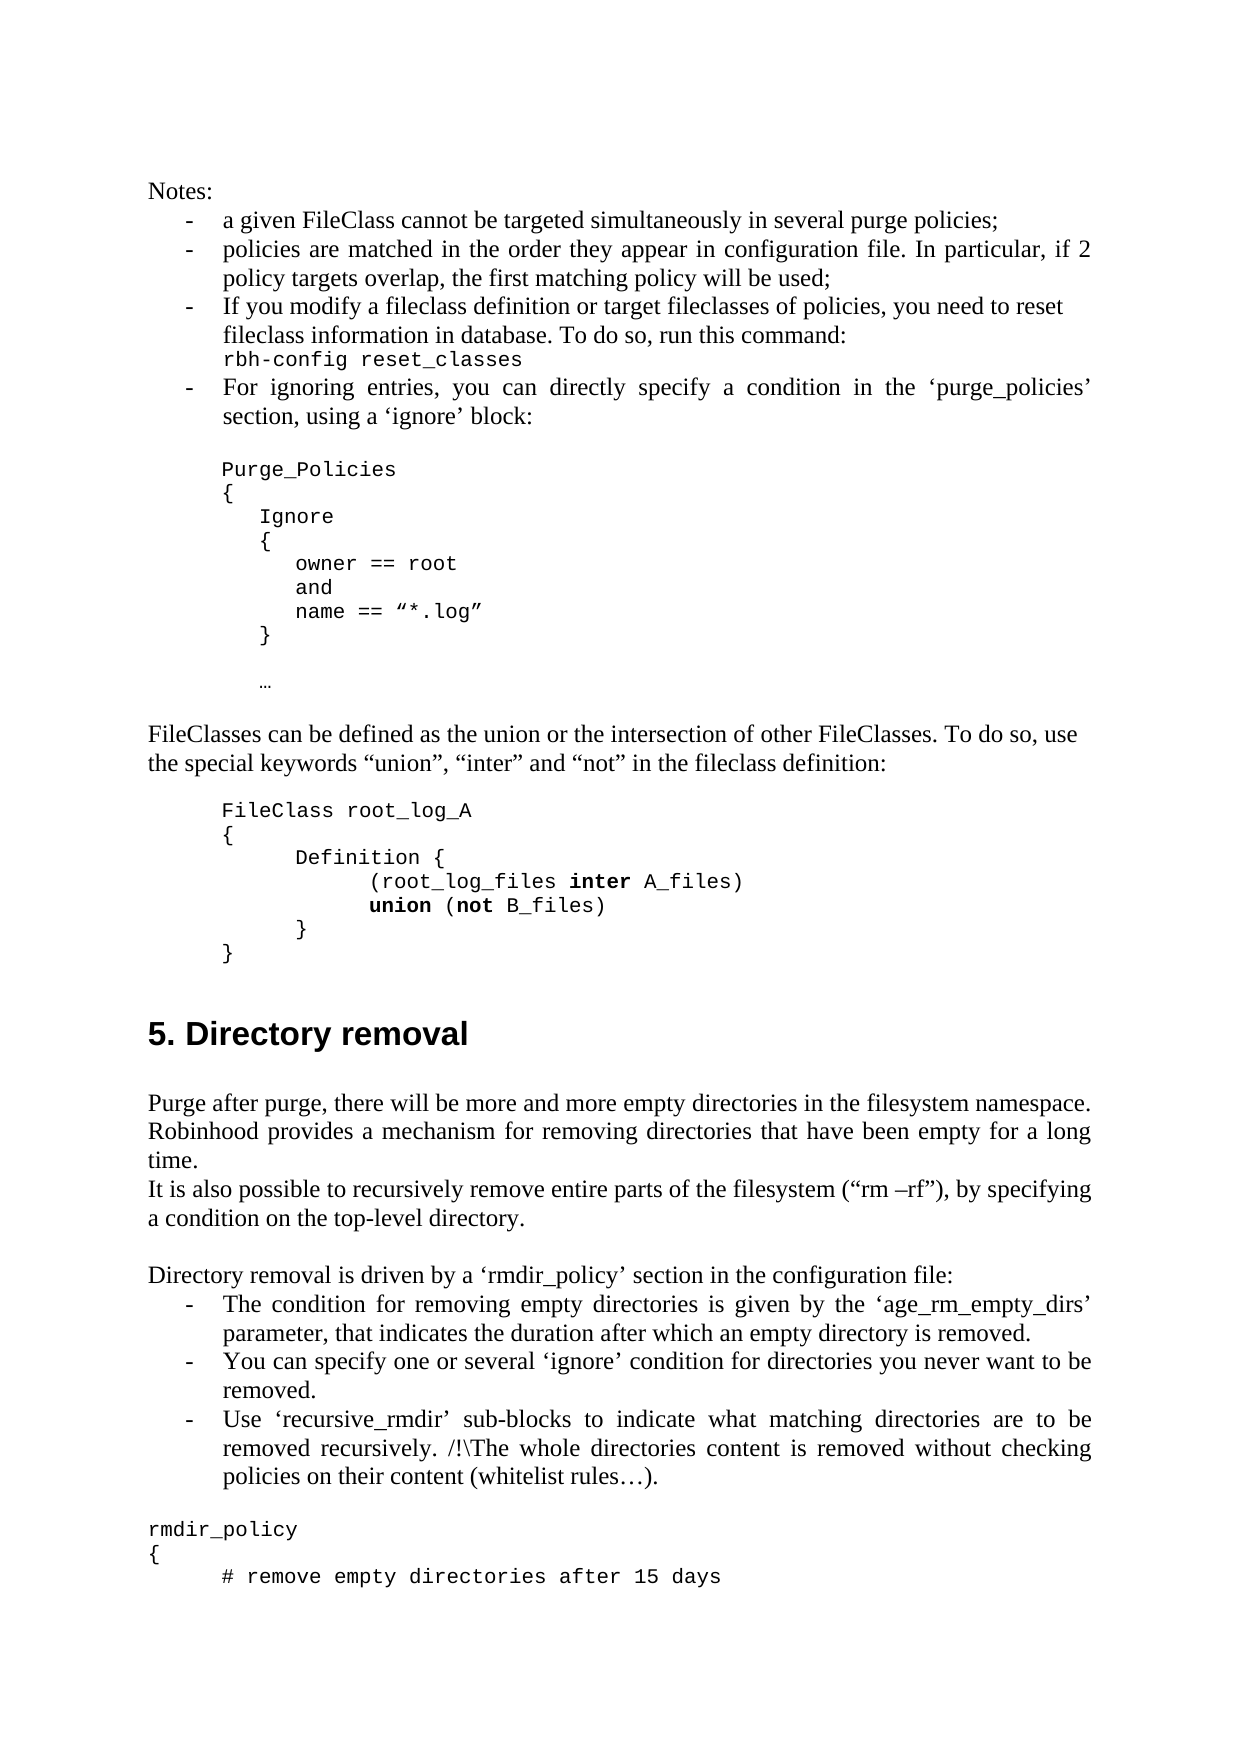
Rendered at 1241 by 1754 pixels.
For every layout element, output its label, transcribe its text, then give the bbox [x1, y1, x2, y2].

subtitle Directory removal [148, 1014, 1093, 1053]
text } [259, 624, 1093, 648]
text and [259, 577, 1093, 601]
text } [221, 918, 1093, 942]
text { [148, 824, 1093, 847]
text Ignore [259, 506, 1093, 530]
text … [221, 672, 1093, 695]
list policies are matched in the order they appear in configuration file. In particular, if 2 policy targets overlap, the first matching policy will be used; [185, 234, 1093, 291]
text Directory removal is driven by a ‘rmdir_policy’ section in the configuration file: [148, 1260, 1093, 1289]
text Purge after purge, there will be more and more empty directories in the filesystem namespace. Robinhood provides a mechanism for removing directories that have been empty for a long time. [148, 1088, 1093, 1174]
list a given FileClass cannot be targeted simultaneously in several purge policies; [185, 205, 1093, 234]
text { [259, 530, 1093, 553]
text { [221, 482, 1093, 506]
text (root_log_files inter A_files) [295, 871, 1093, 894]
text FileClass root_log_A [148, 800, 1093, 824]
text rmdir_policy [148, 1519, 1093, 1542]
text Purge_Policies [221, 459, 1093, 482]
text # remove empty directories after 15 days [148, 1566, 1093, 1590]
text union (not B_files) [295, 894, 1093, 918]
text name == “*.log” [259, 601, 1093, 624]
list For ignoring entries, you can directly specify a condition in the ‘purge_policies’ section, using a ‘ignore’ block: [185, 372, 1093, 430]
text It is also possible to recursively remove entire parts of the filesystem (“rm –rf”), by specifying a condition on the top-level directory. [148, 1174, 1093, 1231]
text FileClasses can be defined as the union or the intersection of other FileClasses. To do so, use the special keywords “union”, “inter” and “not” in the fileclass definition: [148, 719, 1093, 776]
text Definition { [148, 847, 1093, 871]
list The condition for removing empty directories is given by the ‘age_rm_empty_dirs’ parameter, that indicates the duration after which an empty directory is removed. [185, 1289, 1093, 1346]
text Notes: [148, 176, 1093, 205]
text } [148, 942, 1093, 966]
text { [148, 1542, 1093, 1566]
list If you modify a fileclass definition or target fileclasses of policies, you need to reset fileclass information in database. To do so, run this command: rbh-config reset_classes [185, 291, 1093, 372]
list You can specify one or several ‘ignore’ condition for directories you never want to be removed. [185, 1346, 1093, 1404]
list Use ‘recursive_rmdir’ sub-blocks to indicate what matching directories are to be removed recursively. /!\The whole directories content is removed without checking policies on their content (whitelist rules…). [185, 1404, 1093, 1490]
text owner == root [259, 553, 1093, 577]
